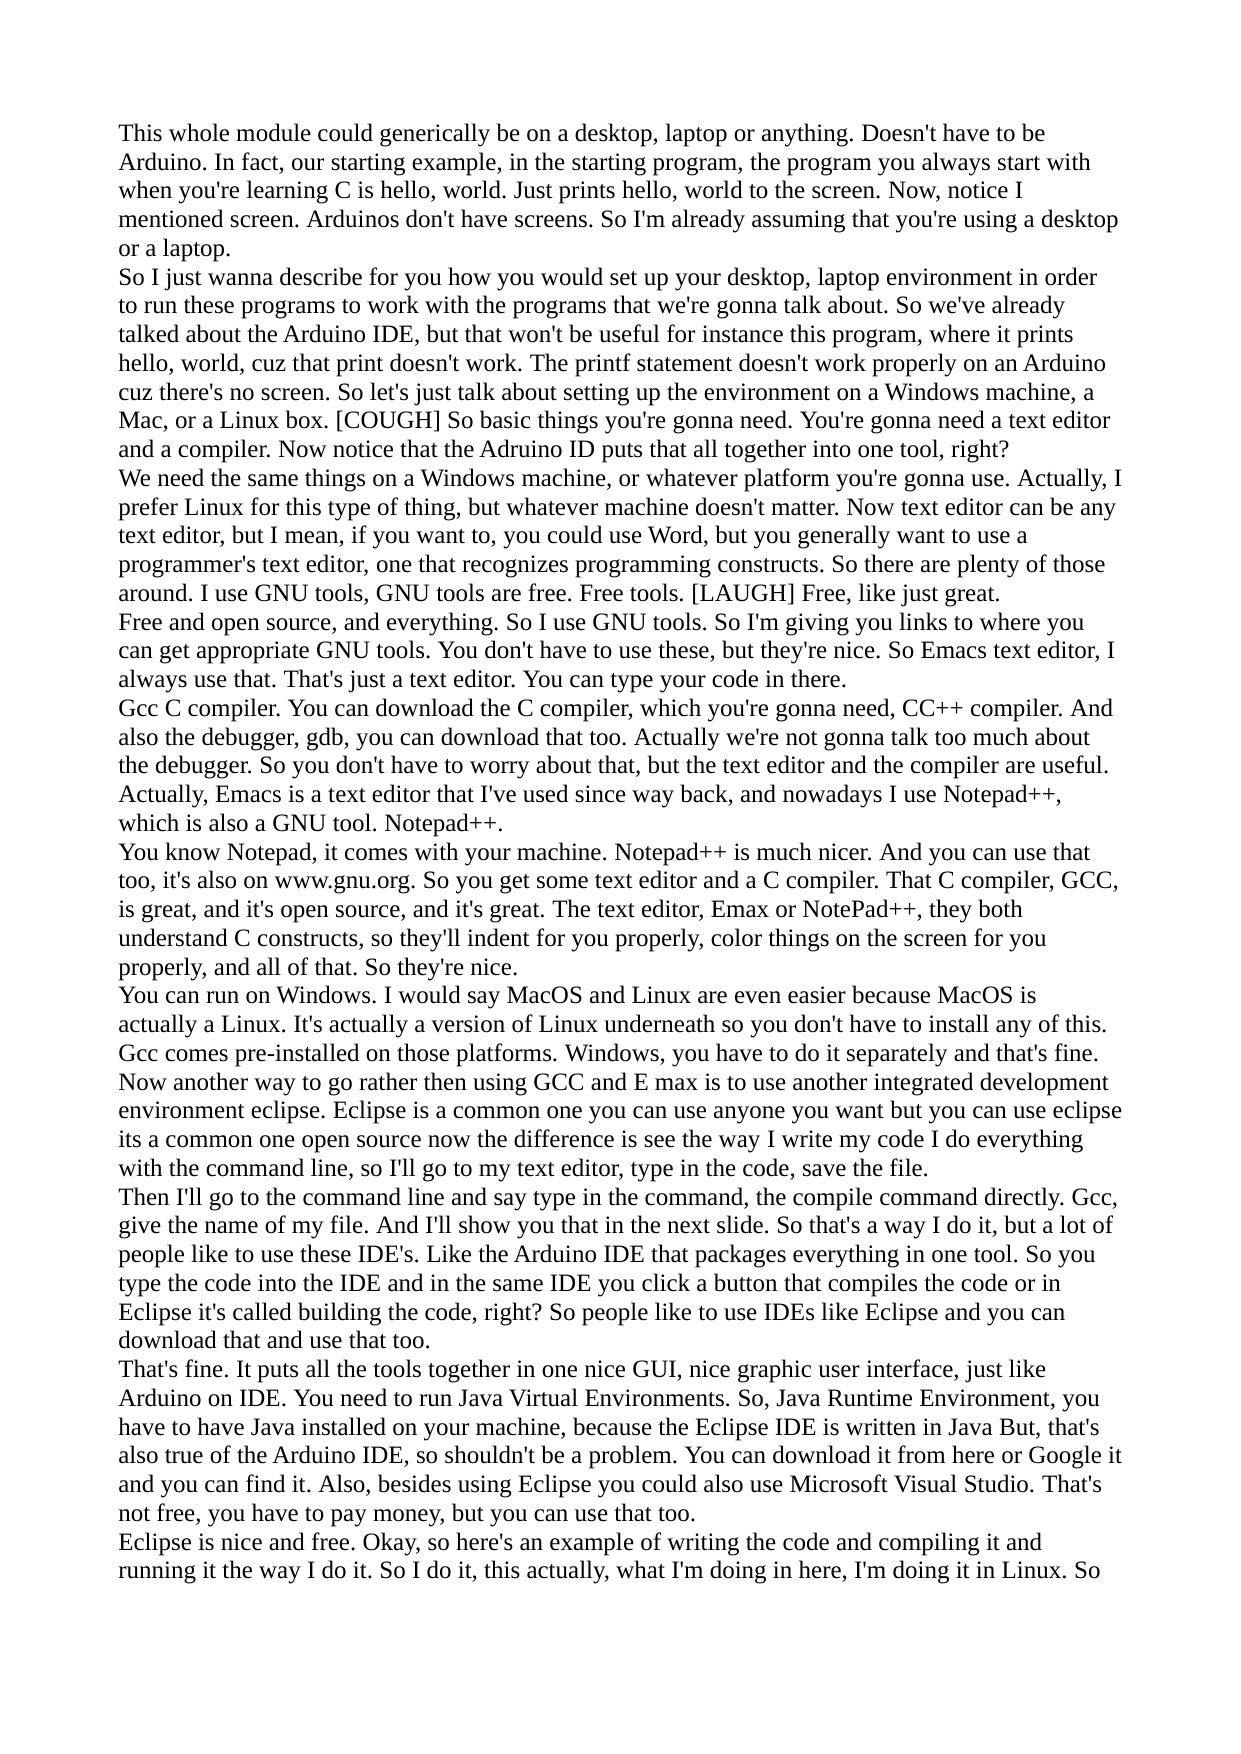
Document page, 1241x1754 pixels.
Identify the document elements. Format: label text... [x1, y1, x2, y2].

text ​That's fine. ​It puts all the tools together in one nice GUI, nice graphic user interface, ​just like Arduino on IDE. ​You need to run Java Virtual Environments. ​So, Java Runtime Environment, you have to have Java installed on your machine, ​because the Eclipse IDE is written in Java But, ​that's also true of the Arduino IDE, so shouldn't be a problem. ​You can download it from here or Google it and you can find it. ​Also, besides using Eclipse you could also use Microsoft Visual Studio. ​That's not free, you have to pay money, but you can use that too. [118, 1354, 1122, 1527]
text ​Free and open source, and everything. ​So I use GNU tools. ​So I'm giving you links to where you can get appropriate GNU tools. ​You don't have to use these, but they're nice. ​So Emacs text editor, I always use that. ​That's just a text editor. ​You can type your code in there. [118, 607, 1122, 693]
text ​You can run on Windows. ​I would say MacOS and Linux are even easier because MacOS is actually a Linux. ​It's actually a version of Linux underneath so ​you don't have to install any of this. ​Gcc comes pre-installed on those platforms. ​Windows, you have to do it separately and that's fine. ​Now another way to go rather then using GCC and ​E max is to use another integrated development environment eclipse. ​Eclipse is a common one you can use anyone you want but ​you can use eclipse its a common one open source now the difference is see the way ​I write my code I do everything with the command line, so ​I'll go to my text editor, type in the code, save the file. [118, 981, 1122, 1182]
text ​This whole module could generically be on a desktop, laptop or anything. ​Doesn't have to be Arduino. ​In fact, our starting example, in the starting program, ​the program you always start with when you're learning C is hello, world. ​Just prints hello, world to the screen. ​Now, notice I mentioned screen. ​Arduinos don't have screens. ​So I'm already assuming that you're using a desktop or a laptop. [118, 118, 1122, 262]
text ​Eclipse is nice and free. ​Okay, so here's an example of writing the code and compiling it and ​running it the way I do it. ​So I do it, this actually, what I'm doing in here, I'm doing it in Linux. ​So [118, 1527, 1122, 1584]
text ​So I just wanna describe for you how you would set up your desktop, ​laptop environment in order to run these programs to work with the programs that ​we're gonna talk about. ​So we've already talked about the Arduino IDE, but that won't be useful for ​instance this program, where it prints hello, world, cuz that print doesn't work. ​The printf statement doesn't work properly on an Arduino cuz there's no screen. ​So let's just talk about setting up the environment on a Windows machine, ​a Mac, or a Linux box. ​[COUGH] So basic things you're gonna need. ​You're gonna need a text editor and a compiler. ​Now notice that the Adruino ID puts that all together into one tool, right? [118, 262, 1122, 463]
text ​We need the same things on a Windows machine, or ​whatever platform you're gonna use. ​Actually, I prefer Linux for this type of thing, but ​whatever machine doesn't matter. ​Now text editor can be any text editor, but I mean, if you want to, ​you could use Word, but you generally want to use a programmer's text editor, ​one that recognizes programming constructs. ​So there are plenty of those around. ​I use GNU tools, GNU tools are free. ​Free tools. ​[LAUGH] Free, like just great. [118, 463, 1122, 607]
text ​You know Notepad, it comes with your machine. ​Notepad++ is much nicer. ​And you can use that too, it's also on www.gnu.org. ​So you get some text editor and a C compiler. ​That C compiler, GCC, is great, and it's open source, and it's great. ​The text editor, Emax or NotePad++, they both understand C constructs, so ​they'll indent for ​you properly, color things on the screen for you properly, and all of that. ​So they're nice. [118, 837, 1122, 981]
text ​Then I'll go to the command line and ​say type in the command, the compile command directly. ​Gcc, give the name of my file. ​And I'll show you that in the next slide. ​So that's a way I do it, but a lot of people like to use these IDE's. ​Like the Arduino IDE that packages everything in one tool. ​So you type the code into the IDE and in the same IDE you click a button ​that compiles the code or in Eclipse it's called building the code, right? ​So people like to use IDEs like Eclipse and you can download that and ​use that too. [118, 1182, 1122, 1354]
text ​Gcc C compiler. ​You can download the C compiler, which you're gonna need, CC++ compiler. ​And also the debugger, gdb, you can download that too. ​Actually we're not gonna talk too much about the debugger. ​So you don't have to worry about that, but the text editor and ​the compiler are useful. ​Actually, Emacs is a text editor that I've used since way back, and ​nowadays I use Notepad++, which is also a GNU tool. ​Notepad++. [118, 693, 1122, 837]
